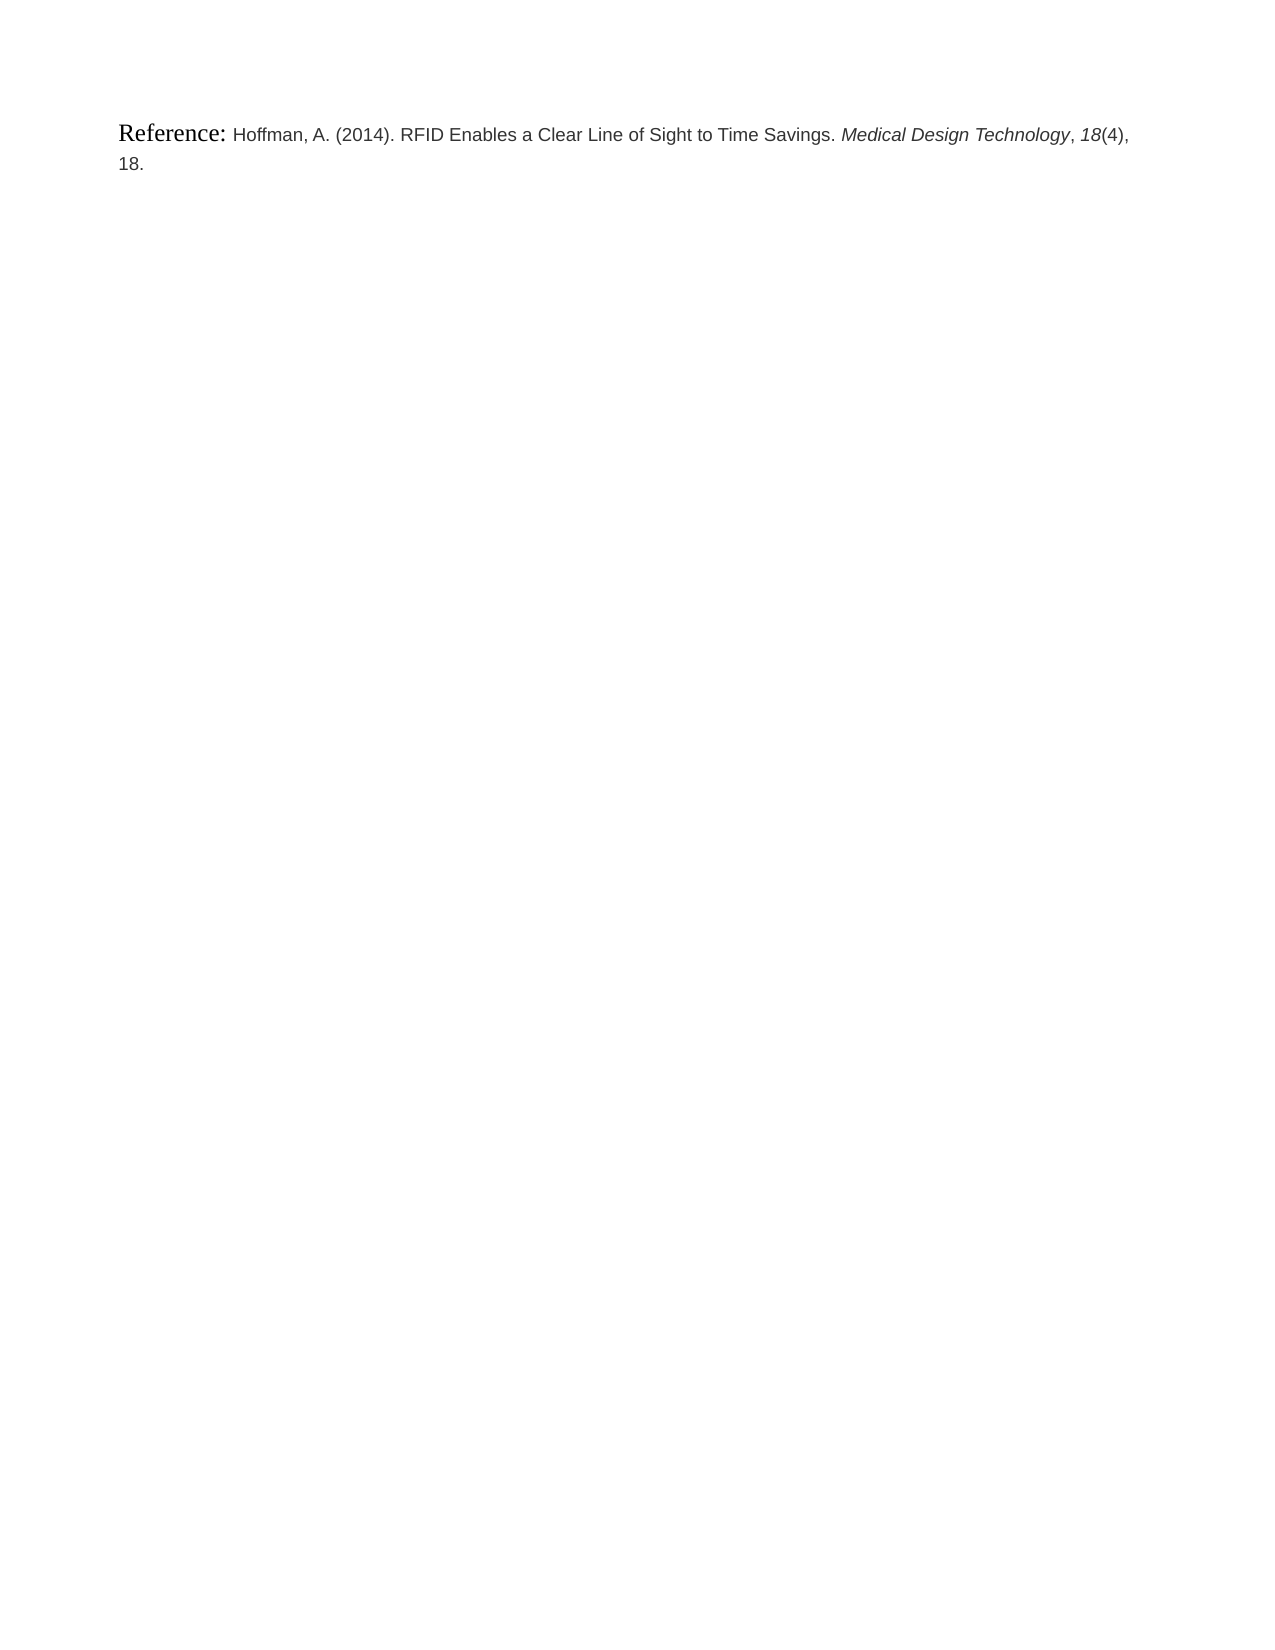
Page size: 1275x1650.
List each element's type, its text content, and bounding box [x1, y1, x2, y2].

text Reference: Hoffman, A. (2014). RFID Enables a Clear Line of Sight to Time Savings. Medical Design Technology, 18(4), 18. [118, 118, 1157, 176]
